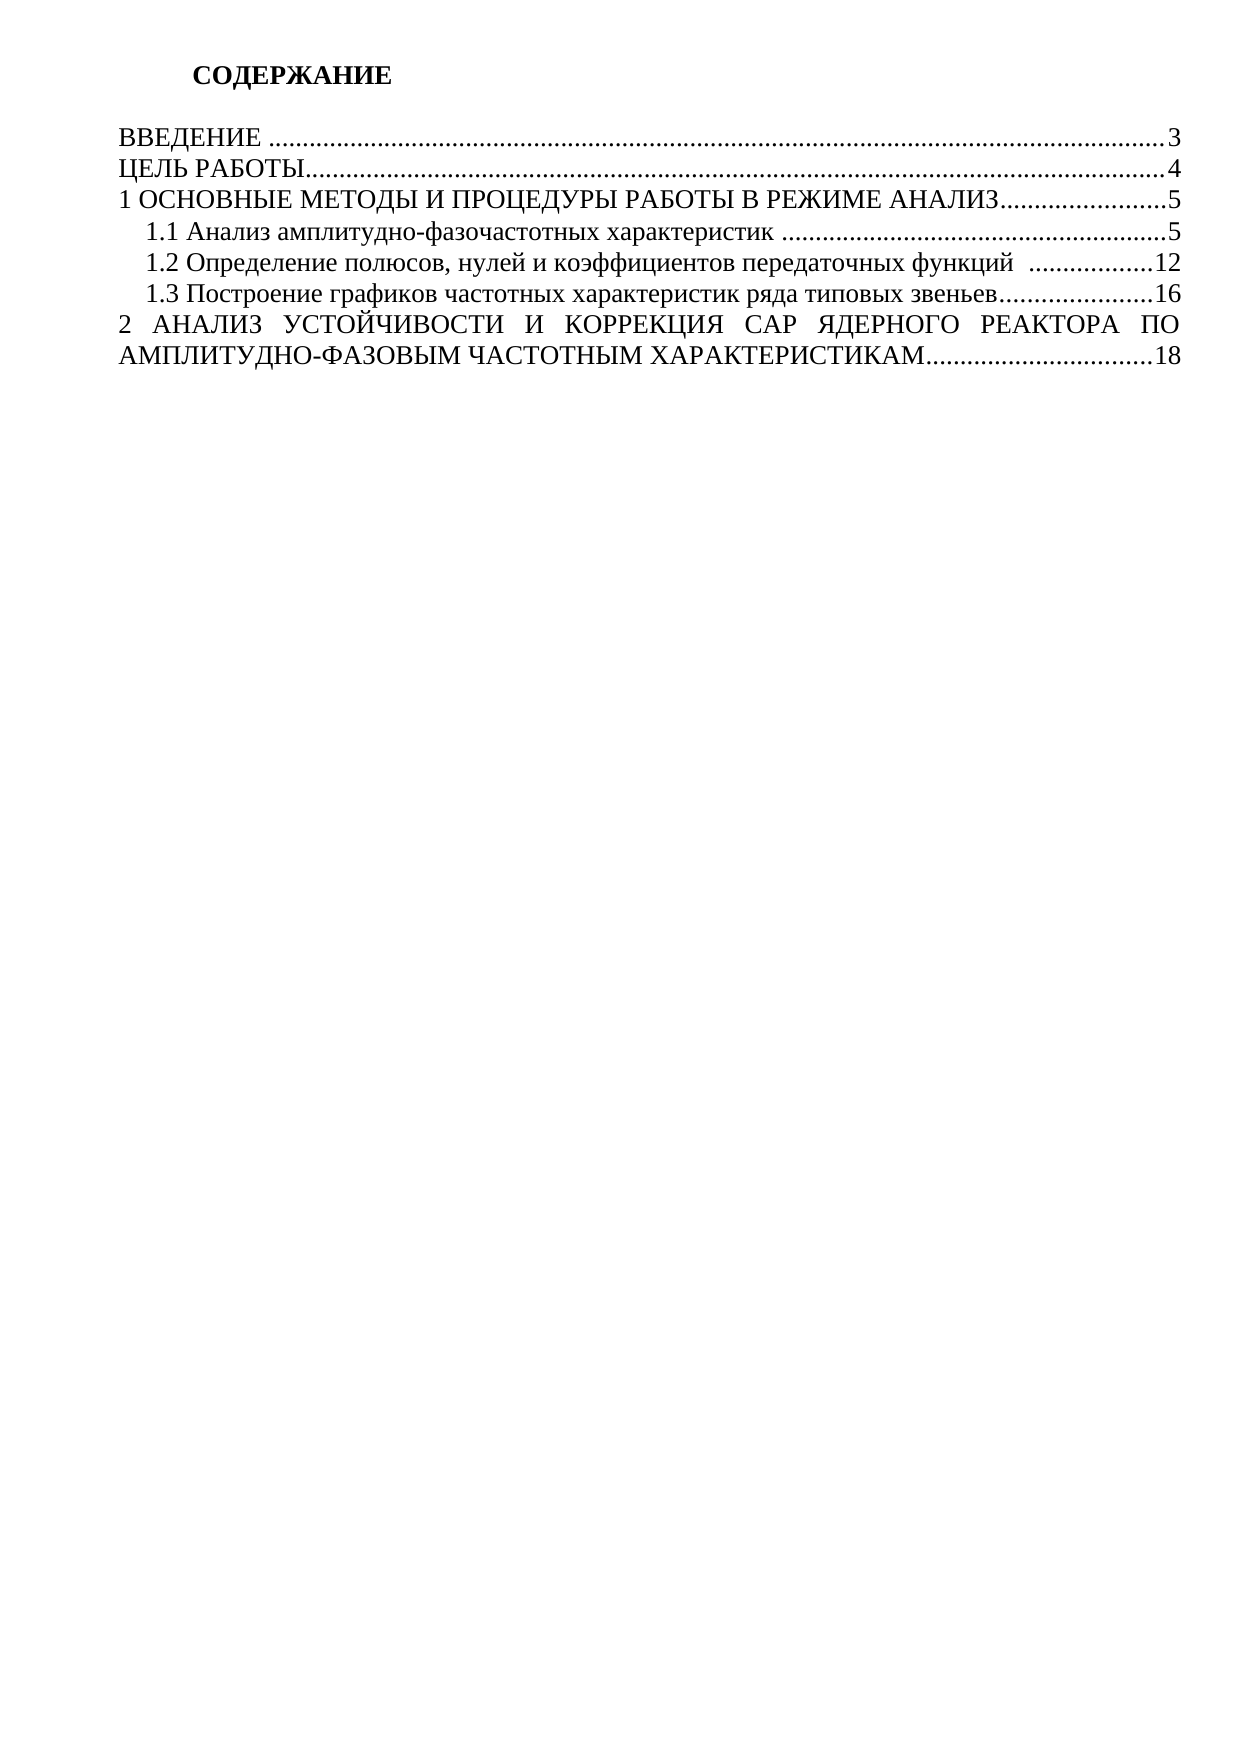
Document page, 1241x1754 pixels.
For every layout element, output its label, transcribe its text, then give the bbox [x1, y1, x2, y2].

text 1.1 Анализ амплитудно-фазочастотных характеристик 5 [145, 215, 1181, 246]
text 2 АНАЛИЗ УСТОЙЧИВОСТИ И КОРРЕКЦИЯ САР ЯДЕРНОГО РЕАКТОРА ПО АМПЛИТУДНО-ФАЗОВЫМ ЧАСТОТНЫМ ХАРАКТЕРИСТИКАМ 18 [118, 308, 1181, 371]
text ВВЕДЕНИЕ 3 [118, 121, 1181, 152]
text 1 ОСНОВНЫЕ МЕТОДЫ И ПРОЦЕДУРЫ РАБОТЫ В РЕЖИМЕ АНАЛИЗ 5 [118, 184, 1181, 215]
text СОДЕРЖАНИЕ [118, 59, 1181, 90]
text 1.2 Определение полюсов, нулей и коэффициентов передаточных функций 12 [145, 246, 1181, 277]
text 1.3 Построение графиков частотных характеристик ряда типовых звеньев 16 [145, 277, 1181, 308]
text ЦЕЛЬ РАБОТЫ 4 [118, 152, 1181, 184]
